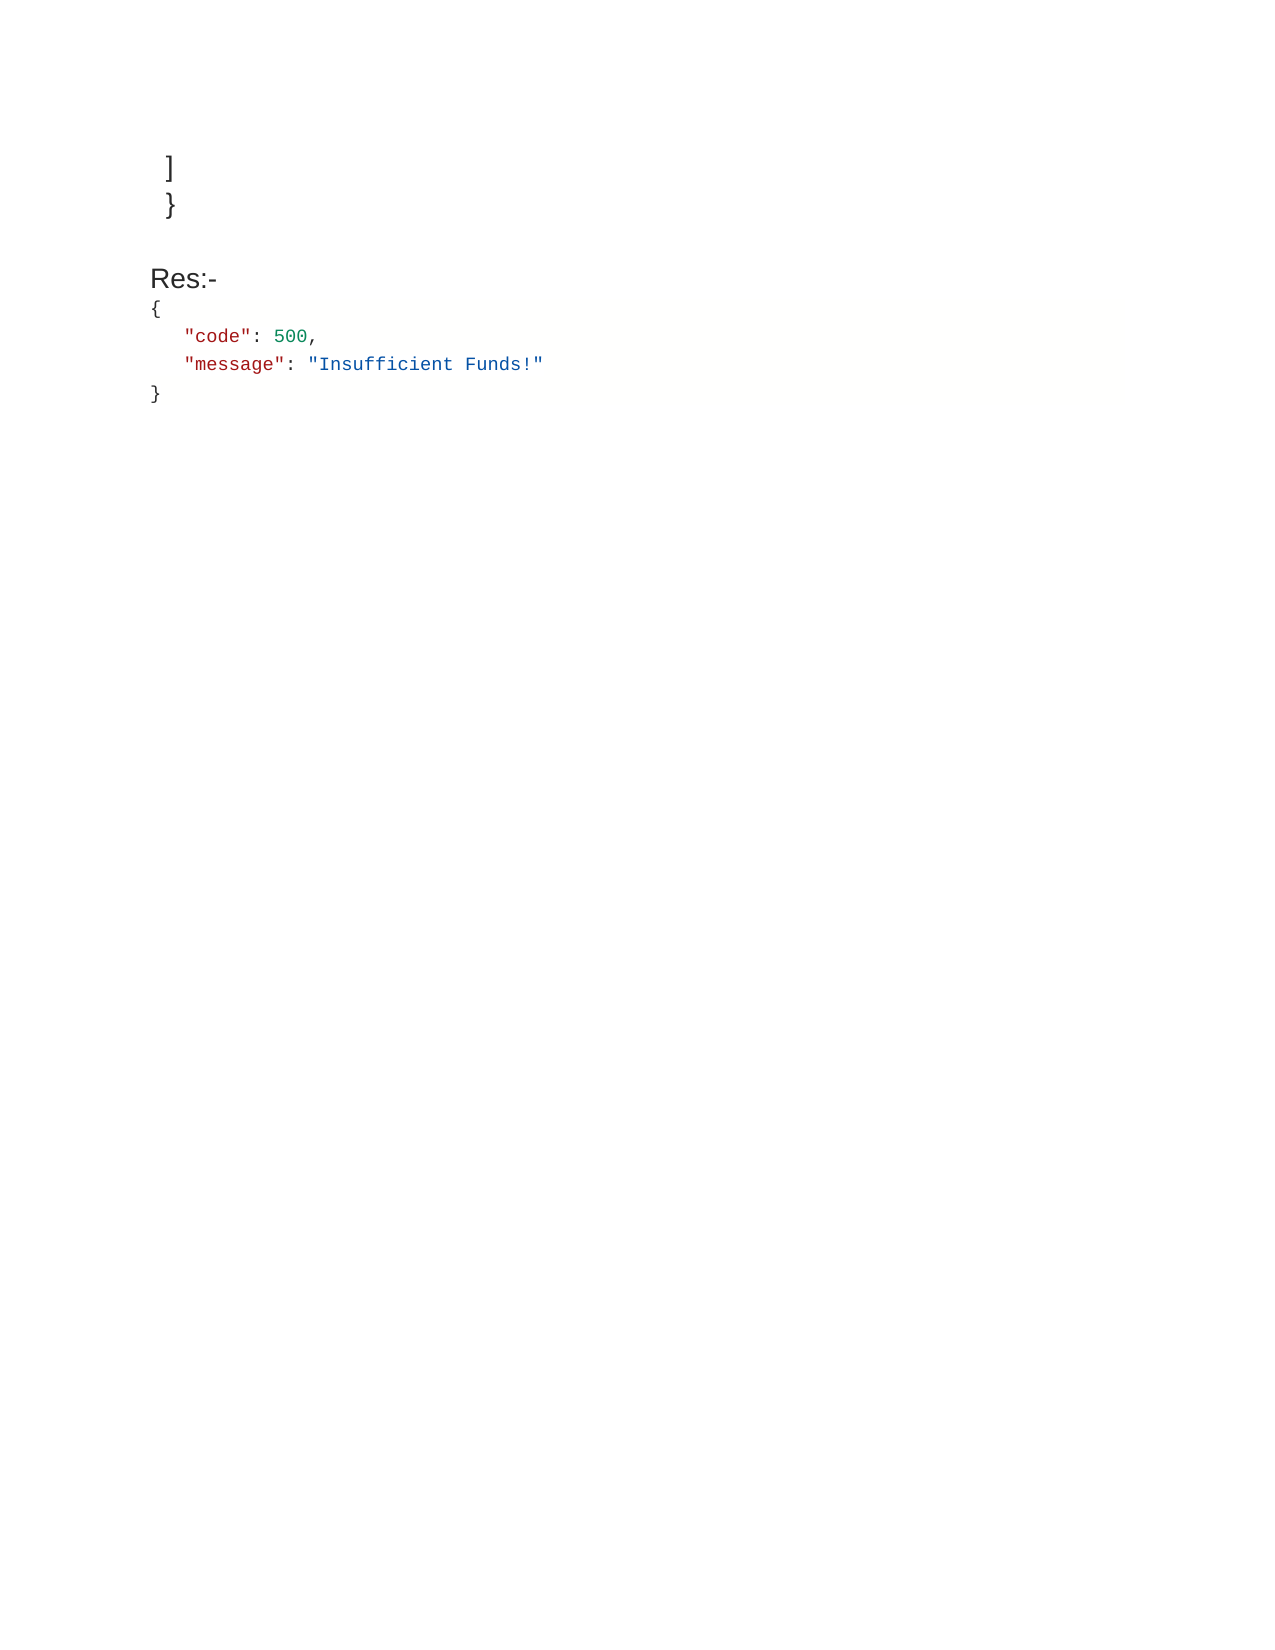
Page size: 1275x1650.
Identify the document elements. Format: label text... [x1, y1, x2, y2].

text Res:- [150, 262, 1125, 294]
text } [150, 383, 1125, 405]
text ] [150, 150, 1125, 182]
text "message": "Insufficient Funds!" [150, 355, 1125, 376]
text { [150, 299, 1125, 320]
text } [150, 187, 1125, 219]
text "code": 500, [150, 327, 1125, 348]
